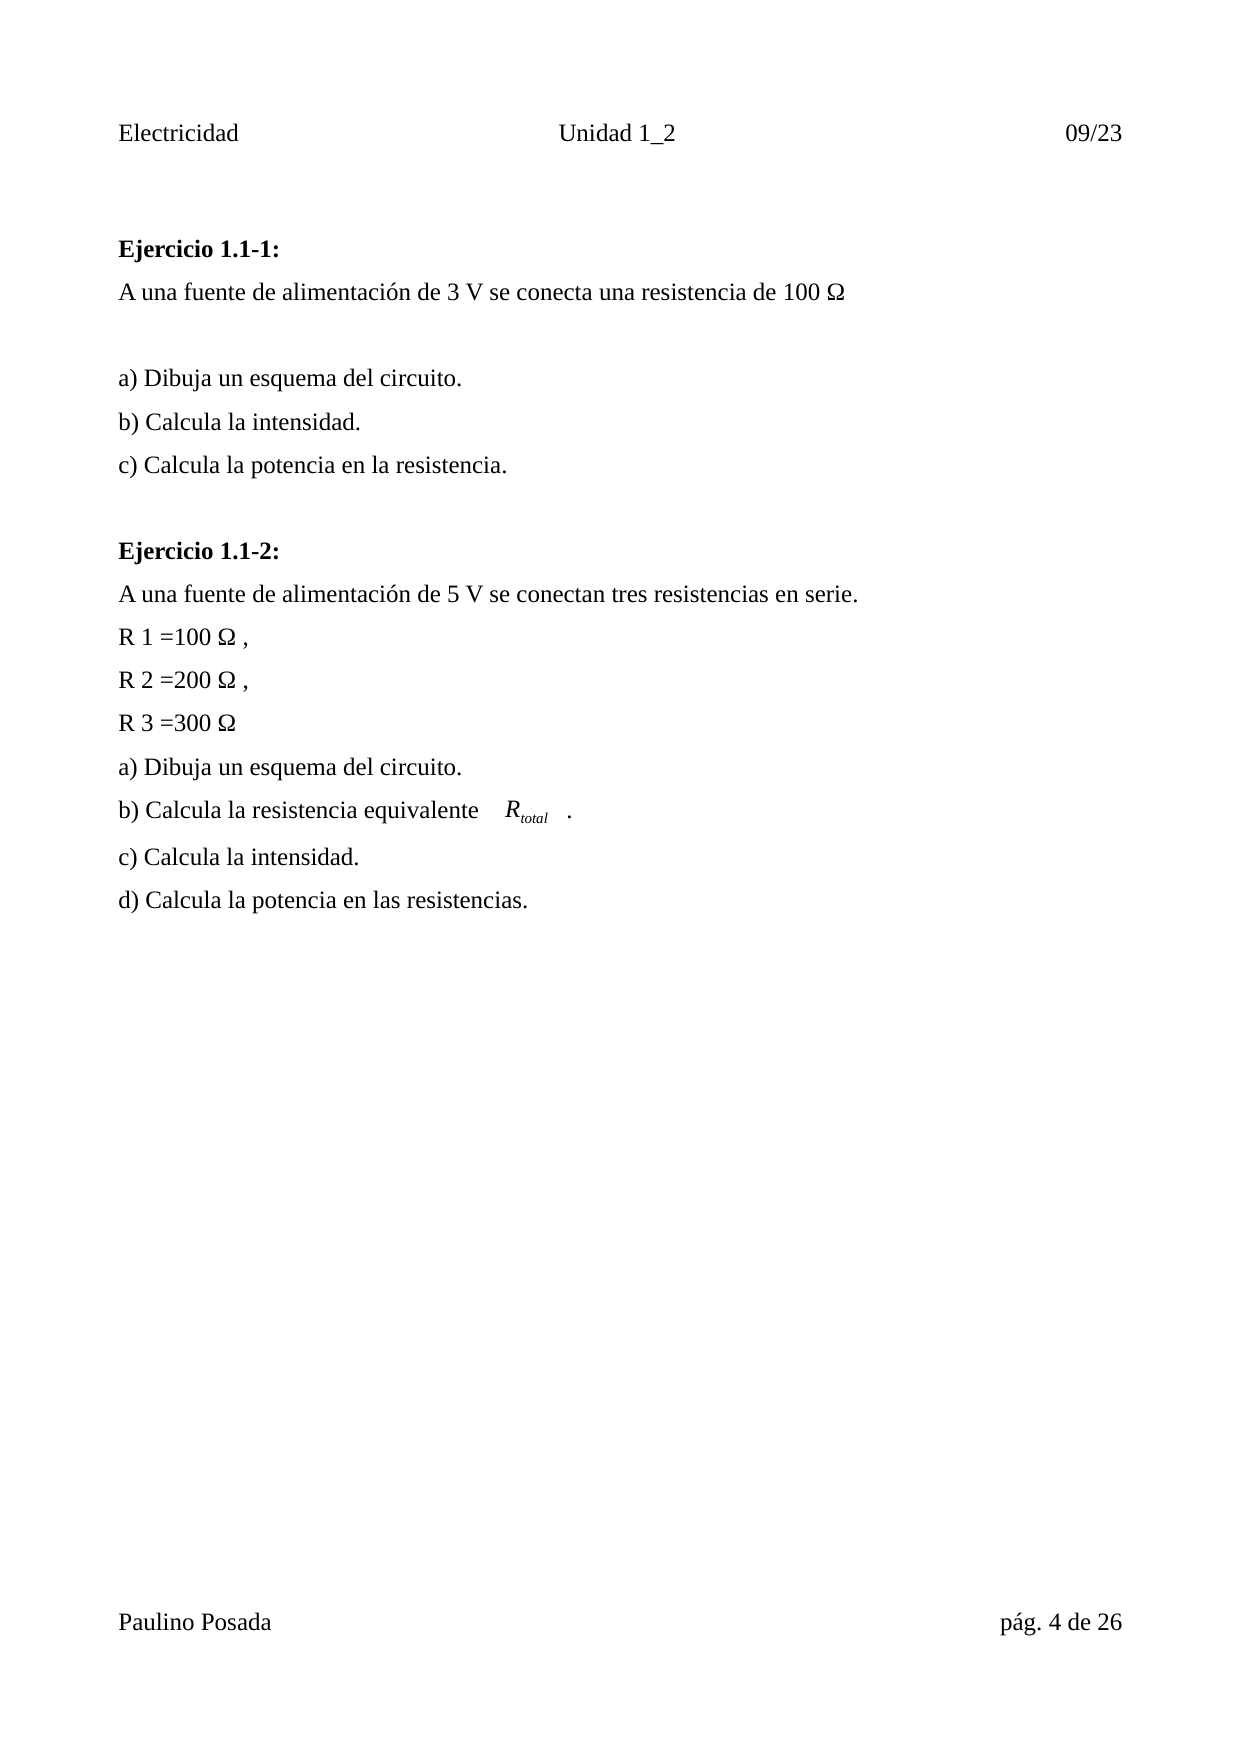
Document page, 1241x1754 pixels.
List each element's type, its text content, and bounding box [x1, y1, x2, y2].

text a) Dibuja un esquema del circuito. [118, 752, 1122, 780]
text b) Calcula la resistencia equivalente . [118, 795, 1122, 827]
text d) Calcula la potencia en las resistencias. [118, 885, 1122, 913]
text a) Dibuja un esquema del circuito. [118, 363, 1122, 392]
text Ejercicio 1.1-2: [118, 536, 1122, 565]
text A una fuente de alimentación de 3 V se conecta una resistencia de 100 Ω [118, 277, 1122, 306]
text R 1 =100 Ω , [118, 622, 1122, 651]
text A una fuente de alimentación de 5 V se conectan tres resistencias en serie. [118, 579, 1122, 608]
text b) Calcula la intensidad. [118, 407, 1122, 435]
text c) Calcula la intensidad. [118, 842, 1122, 870]
text Ejercicio 1.1-1: [118, 234, 1122, 263]
text R 3 =300 Ω [118, 708, 1122, 737]
text R 2 =200 Ω , [118, 665, 1122, 694]
text c) Calcula la potencia en la resistencia. [118, 450, 1122, 478]
